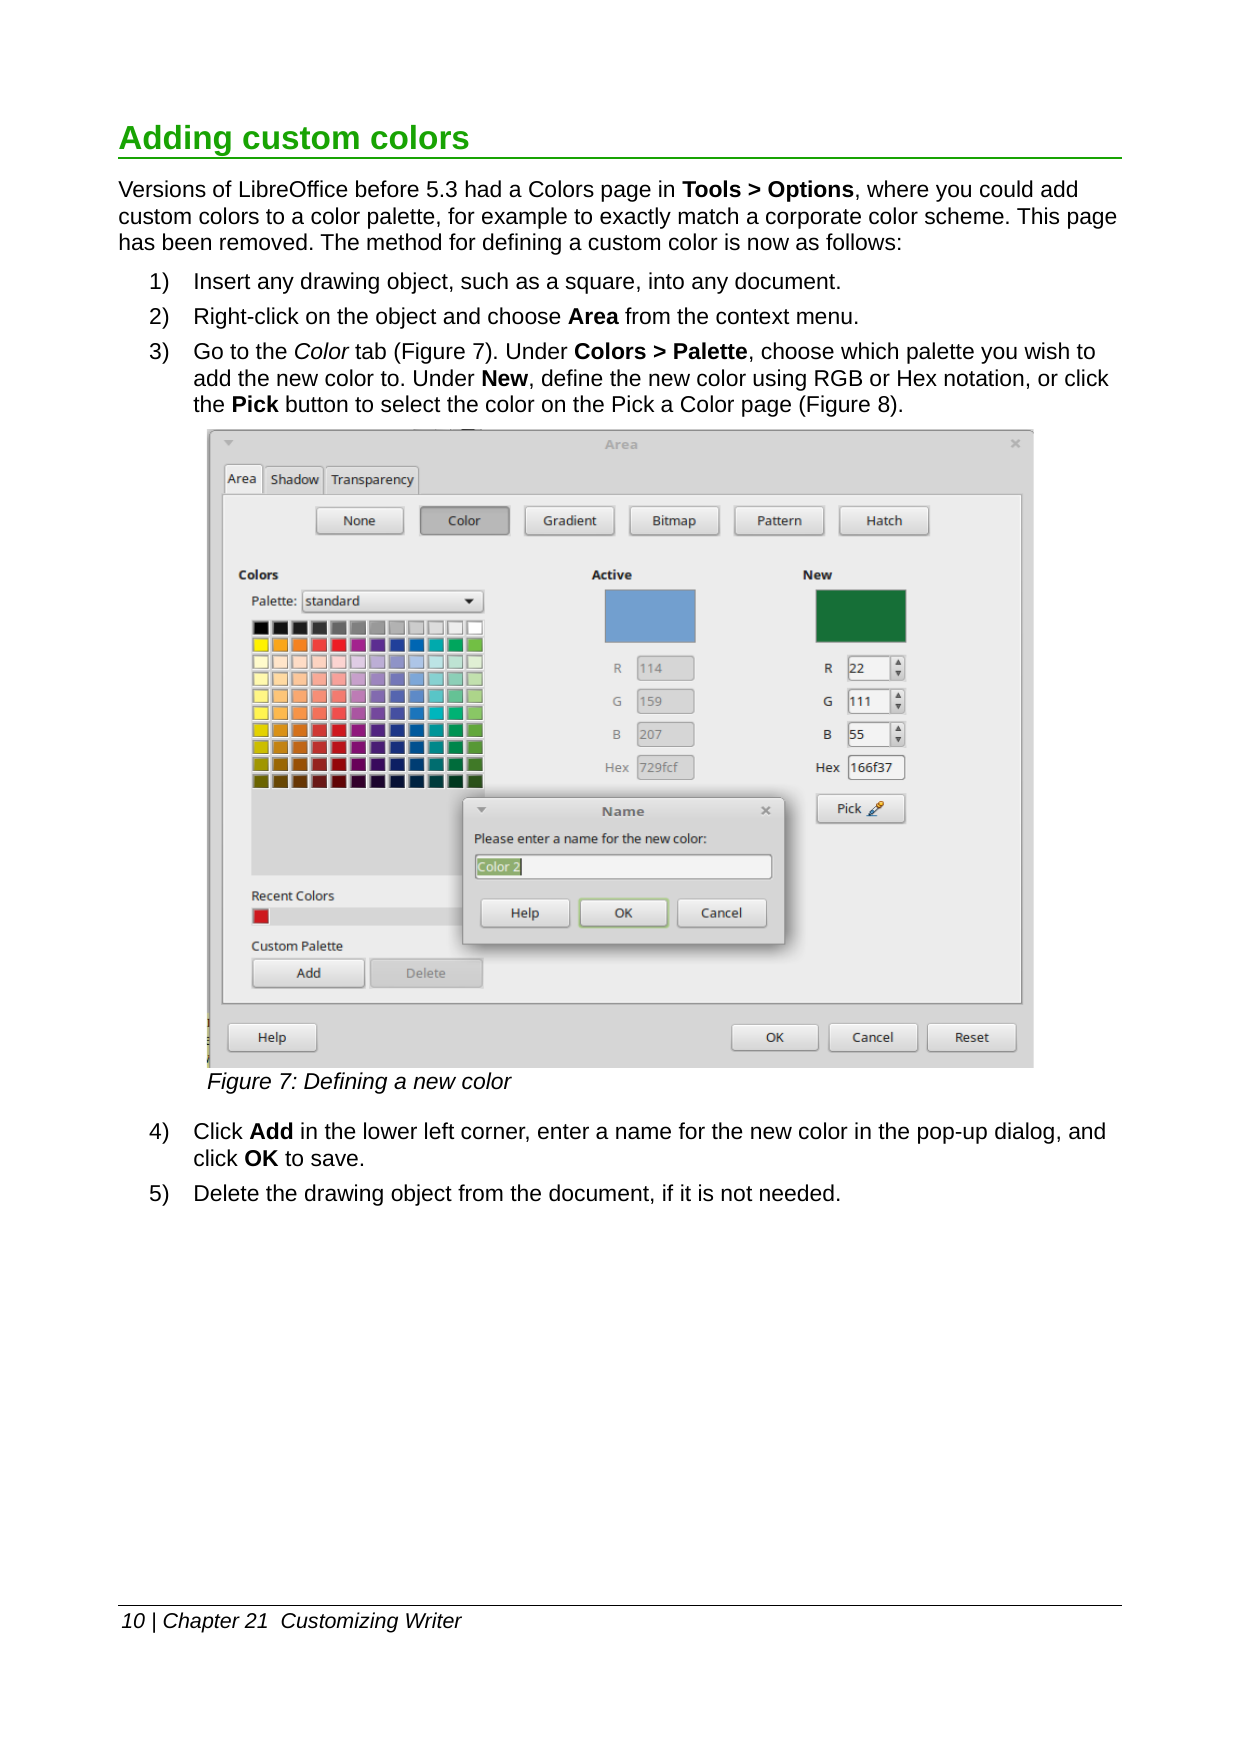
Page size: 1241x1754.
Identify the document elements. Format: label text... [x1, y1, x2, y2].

list Go to the Color tab (Figure 7). Under Colors > Palette, choose which palette you wish to add the new color to. Under New, define the new color using RGB or Hex notation, or click the Pick button to select the color on the Pick a Color page (Figure 8). [169, 338, 1122, 417]
subtitle Adding custom colors [118, 118, 1122, 157]
text Versions of LibreOffice before 5.3 had a Colors page in Tools > Options, where you could add custom colors to a color palette, for example to exactly match a corporate color scheme. This page has been removed. The method for defining a custom color is now as follows: [118, 176, 1122, 255]
list Insert any drawing object, such as a square, into any document. [169, 268, 1122, 294]
list Right-click on the object and choose Area from the context menu. [169, 303, 1122, 329]
list Delete the drawing object from the document, if it is not needed. [169, 1180, 1122, 1206]
picture [206, 429, 1034, 1068]
text Figure 7: Defining a new color [207, 1068, 1033, 1094]
list Click Add in the lower left corner, enter a name for the new color in the pop-up dialog, and click OK to save. [169, 1118, 1122, 1171]
